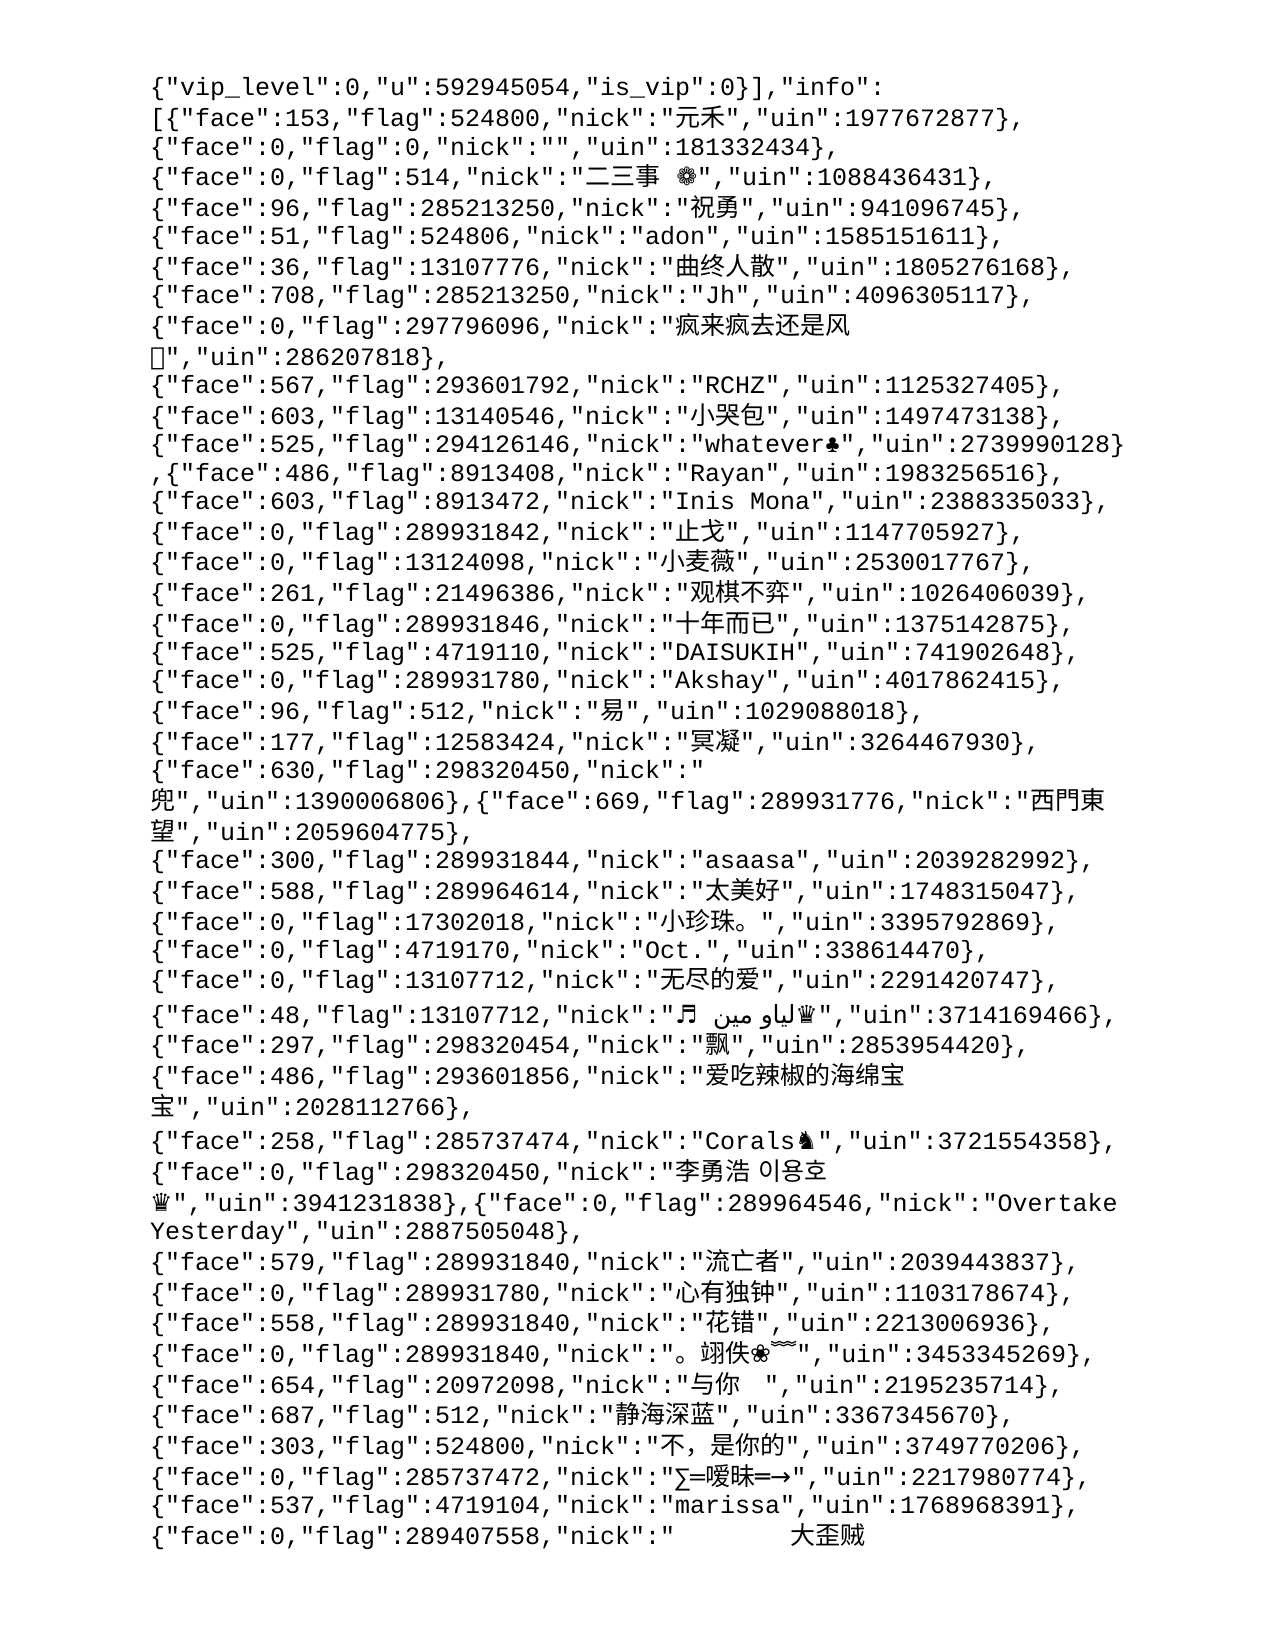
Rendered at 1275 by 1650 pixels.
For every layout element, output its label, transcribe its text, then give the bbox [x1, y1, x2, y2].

text {"retcode":0,"result":{"friends":[{"flag":32,"uin":1977672877,"categories":8},{"flag":4,"uin":181332434,"categories":1},{"flag":16,"uin":1088436431,"categories":4},{"flag":0,"uin":941096745,"categories":0},{"flag":0,"uin":1585151611,"categories":0},{"flag":32,"uin":1805276168,"categories":8},{"flag":4,"uin":4096305117,"categories":1},{"flag":56,"uin":286207818,"categories":14},{"flag":24,"uin":1125327405,"categories":6},{"flag":0,"uin":1497473138,"categories":0},{"flag":0,"uin":2739990128,"categories":0},{"flag":0,"uin":1983256516,"categories":0},{"flag":4,"uin":2388335033,"categories":1},{"flag":40,"uin":1147705927,"categories":10},{"flag":52,"uin":2530017767,"categories":13},{"flag":24,"uin":1026406039,"categories":6},{"flag":52,"uin":1375142875,"categories":13},{"flag":60,"uin":741902648,"categories":15},{"flag":0,"uin":4017862415,"categories":0},{"flag":0,"uin":1029088018,"categories":0},{"flag":0,"uin":3264467930,"categories":0},{"flag":0,"uin":1390006806,"categories":0},{"flag":0,"uin":2059604775,"categories":0},{"flag":40,"uin":2039282992,"categories":10},{"flag":0,"uin":1748315047,"categories":0},{"flag":16,"uin":3395792869,"categories":4},{"flag":52,"uin":338614470,"categories":13},{"flag":32,"uin":2291420747,"categories":8},{"flag":56,"uin":3714169466,"categories":14},{"flag":60,"uin":2853954420,"categories":15},{"flag":0,"uin":2028112766,"categories":0},{"flag":52,"uin":3721554358,"categories":13},{"flag":40,"uin":3941231838,"categories":10},{"flag":0,"uin":2887505048,"categories":0},{"flag":0,"uin":2039443837,"categories":0},{"flag":40,"uin":1103178674,"categories":10},{"flag":8,"uin":2213006936,"categories":2},{"flag":52,"uin":3453345269,"categories":13},{"flag":16,"uin":2195235714,"categories":4},{"flag":32,"uin":3367345670,"categories":8},{"flag":4,"uin":3749770206,"categories":1},{"flag":4,"uin":2217980774,"categories":1},{"flag":32,"uin":1768968391,"categories":8},{"flag":8,"uin":3068714852,"categories":2},{"flag":4,"uin":762383890,"categories":1},{"flag":28,"uin":404339376,"categories":7},{"flag":0,"uin":2804606680,"categories":0},{"flag":4,"uin":3340055802,"categories":1},{"flag":56,"uin":173571341,"categories":14},{"flag":40,"uin":3486101389,"categories":10},{"flag":0,"uin":3767128771,"categories":0},{"flag":4,"uin":557137673,"categories":1},{"flag":0,"uin":2694880204,"categories":0},{"flag":4,"uin":2496045888,"categories":1},{"flag":0,"uin":503024004,"categories":0},{"flag":8,"uin":872796548,"categories":2},{"flag":8,"uin":423615412,"categories":2},{"flag":8,"uin":3059888435,"categories":2},{"flag":16,"uin":3783015922,"categories":4},{"flag":0,"uin":4081762853,"categories":0},{"flag":56,"uin":953196783,"categories":14},{"flag":4,"uin":994577360,"categories":1},{"flag":0,"uin":1193299925,"categories":0},{"flag":16,"uin":2540143575,"categories":4},{"flag":16,"uin":3827644828,"categories":4},{"flag":16,"uin":24371531,"categories":4},{"flag":0,"uin":1838484033,"categories":0},{"flag":40,"uin":742731984,"categories":10},{"flag":4,"uin":3745815829,"categories":1},{"flag":52,"uin":2012332422,"categories":13},{"flag":4,"uin":3047749658,"categories":1},{"flag":40,"uin":3556411222,"categories":10},{"flag":4,"uin":2701913422,"categories":1},{"flag":12,"uin":846741097,"categories":3},{"flag":0,"uin":3679184373,"categories":0},{"flag":0,"uin":2201253718,"categories":0},{"flag":56,"uin":368944306,"categories":14},{"flag":0,"uin":1355657380,"categories":0},{"flag":4,"uin":2314820738,"categories":1},{"flag":4,"uin":2523780541,"categories":1},{"flag":4,"uin":1967295926,"categories":1},{"flag":60,"uin":3025752515,"categories":15},{"flag":8,"uin":2972743509,"categories":2},{"flag":0,"uin":672544641,"categories":0},{"flag":4,"uin":870121305,"categories":1},{"flag":8,"uin":103862768,"categories":2},{"flag":8,"uin":2204872800,"categories":2},{"flag":4,"uin":2664429340,"categories":1},{"flag":28,"uin":2154140065,"categories":7},{"flag":0,"uin":422325932,"categories":0},{"flag":52,"uin":3712918149,"categories":13},{"flag":60,"uin":1078311989,"categories":15},{"flag":4,"uin":3684174950,"categories":1},{"flag":0,"uin":3094356795,"categories":0},{"flag":8,"uin":1661527163,"categories":2},{"flag":180,"uin":2423761838,"categories":13},{"flag":0,"uin":454094870,"categories":0},{"flag":52,"uin":2529801540,"categories":13},{"flag":4,"uin":4141049519,"categories":1},{"flag":16,"uin":2283606403,"categories":4},{"flag":4,"uin":2065586646,"categories":1},{"flag":4,"uin":3851402153,"categories":1},{"flag":0,"uin":3277047291,"categories":0},{"flag":4,"uin":1936321019,"categories":1},{"flag":16,"uin":4235856648,"categories":4},{"flag":52,"uin":3076685576,"categories":13},{"flag":52,"uin":1316903305,"categories":13},{"flag":0,"uin":4195509427,"categories":0},{"flag":8,"uin":3044831726,"categories":2},{"flag":56,"uin":820228441,"categories":14},{"flag":4,"uin":3386157348,"categories":1},{"flag":4,"uin":531222214,"categories":1},{"flag":4,"uin":2642720843,"categories":1},{"flag":56,"uin":3659999570,"categories":14},{"flag":60,"uin":54246419,"categories":15},{"flag":24,"uin":4260761366,"categories":6},{"flag":4,"uin":3297378557,"categories":1},{"flag":0,"uin":4268887161,"categories":0},{"flag":0,"uin":1633070284,"categories":0},{"flag":0,"uin":541297462,"categories":0},{"flag":8,"uin":3866683781,"categories":2},{"flag":16,"uin":3149378299,"categories":4},{"flag":24,"uin":358662936,"categories":6},{"flag":0,"uin":473553330,"categories":0},{"flag":56,"uin":2077016718,"categories":14},{"flag":40,"uin":1738680229,"categories":10},{"flag":56,"uin":2253793653,"categories":14},{"flag":8,"uin":2037083134,"categories":2},{"flag":0,"uin":820429602,"categories":0},{"flag":0,"uin":1019040402,"categories":0},{"flag":40,"uin":2493090829,"categories":10},{"flag":8,"uin":2929705342,"categories":2},{"flag":36,"uin":460677229,"categories":9},{"flag":56,"uin":3455013325,"categories":14},{"flag":40,"uin":2850645815,"categories":10},{"flag":4,"uin":3277943363,"categories":1},{"flag":60,"uin":680821533,"categories":15},{"flag":16,"uin":2568018606,"categories":4},{"flag":8,"uin":3793664627,"categories":2},{"flag":40,"uin":1190783551,"categories":10},{"flag":0,"uin":2066798362,"categories":0},{"flag":16,"uin":91356596,"categories":4},{"flag":40,"uin":4095632478,"categories":10},{"flag":16,"uin":1733302369,"categories":4},{"flag":0,"uin":2792243439,"categories":0},{"flag":40,"uin":4005201857,"categories":10},{"flag":4,"uin":3262958785,"categories":1},{"flag":0,"uin":3654423141,"categories":0},{"flag":0,"uin":3343422046,"categories":0},{"flag":16,"uin":1577047633,"categories":4},{"flag":4,"uin":49380132,"categories":1},{"flag":24,"uin":3720171744,"categories":6},{"flag":16,"uin":3284866365,"categories":4},{"flag":56,"uin":671367841,"categories":14},{"flag":40,"uin":4246366141,"categories":10},{"flag":4,"uin":1269370612,"categories":1},{"flag":12,"uin":777581083,"categories":3},{"flag":16,"uin":1908794158,"categories":4},{"flag":28,"uin":1720972474,"categories":7},{"flag":16,"uin":3474328382,"categories":4},{"flag":52,"uin":2214464719,"categories":13},{"flag":0,"uin":1113654174,"categories":0},{"flag":0,"uin":1924991718,"categories":0},{"flag":40,"uin":1646577952,"categories":10},{"flag":0,"uin":4195594865,"categories":0},{"flag":56,"uin":1529899454,"categories":14},{"flag":16,"uin":1431876177,"categories":4},{"flag":40,"uin":2513566115,"categories":10},{"flag":12,"uin":2342688027,"categories":3},{"flag":60,"uin":4250322215,"categories":15},{"flag":56,"uin":4161153221,"categories":14},{"flag":0,"uin":1797296198,"categories":0},{"flag":56,"uin":2803488946,"categories":14},{"flag":8,"uin":202682191,"categories":2},{"flag":0,"uin":2023888221,"categories":0},{"flag":0,"uin":2965573691,"categories":0},{"flag":12,"uin":2026599701,"categories":3},{"flag":48,"uin":1199066756,"categories":12},{"flag":8,"uin":432864289,"categories":2},{"flag":0,"uin":1648979348,"categories":0},{"flag":8,"uin":2030730295,"categories":2},{"flag":36,"uin":1527649067,"categories":9},{"flag":56,"uin":3633354779,"categories":14},{"flag":16,"uin":1073838877,"categories":4},{"flag":0,"uin":3672791053,"categories":0},{"flag":0,"uin":805894474,"categories":0},{"flag":60,"uin":1785828017,"categories":15},{"flag":60,"uin":2353957540,"categories":15},{"flag":16,"uin":2801910081,"categories":4},{"flag":24,"uin":592945054,"categories":6},{"flag":0,"uin":1156411021,"categories":0},{"flag":4,"uin":1274049440,"categories":1},{"flag":16,"uin":2567874074,"categories":4},{"flag":56,"uin":2724574832,"categories":14},{"flag":40,"uin":3378219673,"categories":10},{"flag":56,"uin":3068907758,"categories":14},{"flag":16,"uin":1225739776,"categories":4},{"flag":56,"uin":1604813308,"categories":14},{"flag":0,"uin":2978030534,"categories":0},{"flag":4,"uin":3517813898,"categories":1},{"flag":16,"uin":3949277109,"categories":4},{"flag":12,"uin":890469545,"categories":3},{"flag":16,"uin":3312439941,"categories":4},{"flag":8,"uin":2769104677,"categories":2},{"flag":40,"uin":4091629637,"categories":10},{"flag":4,"uin":2494987136,"categories":1},{"flag":0,"uin":3820709586,"categories":0},{"flag":4,"uin":1223429696,"categories":1},{"flag":0,"uin":3163067334,"categories":0},{"flag":56,"uin":1440948937,"categories":14},{"flag":24,"uin":4106038376,"categories":6},{"flag":0,"uin":4213490044,"categories":0},{"flag":16,"uin":104731760,"categories":4},{"flag":4,"uin":1378558763,"categories":1},{"flag":24,"uin":1716309025,"categories":6},{"flag":24,"uin":2577553388,"categories":6},{"flag":24,"uin":2113477161,"categories":6},{"flag":40,"uin":763811300,"categories":10},{"flag":56,"uin":1277261631,"categories":14},{"flag":4,"uin":1156618760,"categories":1},{"flag":40,"uin":1538845058,"categories":10},{"flag":40,"uin":3817764977,"categories":10},{"flag":8,"uin":4095309896,"categories":2},{"flag":8,"uin":4189826169,"categories":2},{"flag":16,"uin":2210825551,"categories":4},{"flag":24,"uin":1852029622,"categories":6},{"flag":0,"uin":365713189,"categories":0},{"flag":56,"uin":3806751814,"categories":14},{"flag":0,"uin":861491298,"categories":0},{"flag":36,"uin":1097773474,"categories":9},{"flag":0,"uin":1570744274,"categories":0},{"flag":56,"uin":4256126939,"categories":14},{"flag":0,"uin":3350965508,"categories":0},{"flag":40,"uin":950237266,"categories":10},{"flag":0,"uin":151684000,"categories":0},{"flag":40,"uin":1441627253,"categories":10},{"flag":56,"uin":687799544,"categories":14},{"flag":56,"uin":1772588817,"categories":14},{"flag":8,"uin":27297742,"categories":2},{"flag":16,"uin":1928697133,"categories":4},{"flag":8,"uin":308911789,"categories":2},{"flag":0,"uin":1561562393,"categories":0},{"flag":56,"uin":274465593,"categories":14},{"flag":56,"uin":214623348,"categories":14},{"flag":24,"uin":3371971021,"categories":6},{"flag":24,"uin":2718128011,"categories":6},{"flag":40,"uin":785644274,"categories":10},{"flag":56,"uin":3877792724,"categories":14},{"flag":24,"uin":1645723024,"categories":6},{"flag":40,"uin":1695307879,"categories":10},{"flag":40,"uin":793715980,"categories":10},{"flag":0,"uin":686188473,"categories":0},{"flag":40,"uin":4106253649,"categories":10},{"flag":24,"uin":2899526214,"categories":6},{"flag":8,"uin":1110137406,"categories":2},{"flag":8,"uin":2580704359,"categories":2},{"flag":8,"uin":2050968098,"categories":2},{"flag":8,"uin":627799510,"categories":2},{"flag":0,"uin":799614558,"categories":0},{"flag":60,"uin":1133013151,"categories":15},{"flag":40,"uin":1934469538,"categories":10},{"flag":28,"uin":2806771956,"categories":7},{"flag":4,"uin":4051144137,"categories":1},{"flag":4,"uin":1758883317,"categories":1},{"flag":0,"uin":1966274612,"categories":0},{"flag":40,"uin":2112703993,"categories":10},{"flag":36,"uin":602181312,"categories":9},{"flag":16,"uin":2512670497,"categories":4},{"flag":24,"uin":1917702288,"categories":6},{"flag":16,"uin":3708862873,"categories":4},{"flag":40,"uin":249442008,"categories":10},{"flag":60,"uin":1833509900,"categories":15},{"flag":0,"uin":887594263,"categories":0},{"flag":32,"uin":766497619,"categories":8},{"flag":24,"uin":2638781884,"categories":6},{"flag":0,"uin":3085155043,"categories":0},{"flag":24,"uin":3758830631,"categories":6},{"flag":0,"uin":1323525072,"categories":0},{"flag":56,"uin":4176151438,"categories":14},{"flag":56,"uin":3510012239,"categories":14},{"flag":24,"uin":4193103269,"categories":6},{"flag":40,"uin":4239830383,"categories":10},{"flag":56,"uin":2377771958,"categories":14},{"flag":0,"uin":1726221749,"categories":0},{"flag":12,"uin":2861633915,"categories":3},{"flag":56,"uin":3004507308,"categories":14},{"flag":12,"uin":1824214288,"categories":3},{"flag":24,"uin":320664662,"categories":6},{"flag":52,"uin":3762129043,"categories":13},{"flag":0,"uin":2417659070,"categories":0},{"flag":8,"uin":1630280990,"categories":2},{"flag":40,"uin":3053634866,"categories":10},{"flag":0,"uin":1383364091,"categories":0},{"flag":24,"uin":948901744,"categories":6},{"flag":24,"uin":452606520,"categories":6},{"flag":0,"uin":1430148815,"categories":0},{"flag":56,"uin":2361233545,"categories":14},{"flag":4,"uin":2607342395,"categories":1},{"flag":60,"uin":2514390106,"categories":15},{"flag":0,"uin":3212298566,"categories":0},{"flag":0,"uin":1180436080,"categories":0},{"flag":8,"uin":620934961,"categories":2},{"flag":0,"uin":1453307694,"categories":0},{"flag":28,"uin":4186464775,"categories":7},{"flag":0,"uin":1742243536,"categories":0},{"flag":0,"uin":1023362171,"categories":0}],"marknames":[{"uin":1977672877,"markname":"麦水科","type":0},{"uin":1088436431,"markname":"钟玲","type":0},{"uin":1585151611,"markname":"崔","type":0},{"uin":1805276168,"markname":"徐庆钟","type":0},{"uin":4096305117,"markname":"林佳豪","type":0},{"uin":286207818,"markname":"郭芳","type":0},{"uin":1125327405,"markname":"任传佳","type":0},{"uin":1497473138,"markname":"武汉地区负责人","type":0},{"uin":2739990128,"markname":"二中","type":0},{"uin":1983256516,"markname":"宋红莹教官","type":0},{"uin":2388335033,"markname":"张家豪","type":0},{"uin":1147705927,"markname":"虞达靖(十二届)","type":0},{"uin":2530017767,"markname":"麦薇","type":0},{"uin":1026406039,"markname":"卢涵","type":0},{"uin":1375142875,"markname":"欧琳","type":0},{"uin":741902648,"markname":"何桦","type":0},{"uin":4017862415,"markname":"刘洋","type":0},{"uin":1029088018,"markname":"。。。。。","type":0},{"uin":1390006806,"markname":"qq音速家族","type":0},{"uin":2059604775,"markname":"张晟凯自强","type":0},{"uin":2039282992,"markname":"鄂永芳","type":0},{"uin":1748315047,"markname":"小哄~(^V^)","type":0},{"uin":3395792869,"markname":"鸭子","type":0},{"uin":338614470,"markname":"杨泽敏","type":0},{"uin":3714169466,"markname":"廖敏","type":0},{"uin":2853954420,"markname":"罗家霖","type":0},{"uin":2028112766,"markname":"周雨梅","type":0},{"uin":3721554358,"markname":"赵珊莹","type":0},{"uin":3941231838,"markname":"十三届：李勇浩","type":0},{"uin":2887505048,"markname":"柳高地信学妹","type":0},{"uin":2039443837,"markname":"李万哲","type":0},{"uin":1103178674,"markname":"写作部：曾建姣","type":0},{"uin":2213006936,"markname":"陆秋丹","type":0},{"uin":3453345269,"markname":"张人干","type":0},{"uin":2195235714,"markname":"莫惠琴","type":0},{"uin":3367345670,"markname":"龙旭达","type":0},{"uin":3749770206,"markname":"黄维正","type":0},{"uin":2217980774,"markname":"大头","type":0},{"uin":3068714852,"markname":"赖系","type":0},{"uin":762383890,"markname":"大头","type":0},{"uin":2804606680,"markname":"吴锦波","type":0},{"uin":3340055802,"markname":"董斯斯","type":0},{"uin":173571341,"markname":"潘晓芸","type":0},{"uin":3486101389,"markname":"董婷婷","type":0},{"uin":3767128771,"markname":"15-资环-杨航025-116","type":0},{"uin":557137673,"markname":"虞思皓","type":0},{"uin":2694880204,"markname":"地信制图江燕桦","type":0},{"uin":2496045888,"markname":"啊蒋","type":0},{"uin":503024004,"markname":"王玥瑶","type":0},{"uin":872796548,"markname":" 冼蕾","type":0},{"uin":423615412,"markname":"潘泓江","type":0},{"uin":3059888435,"markname":"董霖明","type":0},{"uin":3783015922,"markname":"董富瑞","type":0},{"uin":4081762853,"markname":"15-地信-武景岳","type":0},{"uin":953196783,"markname":"邱闲","type":0},{"uin":994577360,"markname":"陈刘云","type":0},{"uin":1193299925,"markname":"略懂-康雨豪","type":0},{"uin":2540143575,"markname":"董鑫明","type":0},{"uin":3827644828,"markname":"N≡N","type":0},{"uin":24371531,"markname":"廖频","type":0},{"uin":1838484033,"markname":"15-地信-张慧","type":0},{"uin":742731984,"markname":"副社长李青云","type":0},{"uin":3745815829,"markname":"黎明兵","type":0},{"uin":2012332422,"markname":"潘俊霖","type":0},{"uin":3047749658,"markname":"董刚玉","type":0},{"uin":3556411222,"markname":"岑祚保","type":0},{"uin":2701913422,"markname":"冯月的mam","type":0},{"uin":846741097,"markname":"大姑姑","type":0},{"uin":3679184373,"markname":"冯玉乾","type":0},{"uin":2201253718,"markname":"14柳高徐汐","type":0},{"uin":368944306,"markname":"蒋跃兰","type":0},{"uin":1355657380,"markname":"学姐14号兰志娴","type":0},{"uin":2314820738,"markname":"李希靖","type":0},{"uin":2523780541,"markname":"李慧雯","type":0},{"uin":1967295926,"markname":"韦静茜","type":0},{"uin":3025752515,"markname":"谭济莎","type":0},{"uin":2972743509,"markname":"张强","type":0},{"uin":672544641,"markname":"14-地信-李郑宇","type":0},{"uin":870121305,"markname":"黎俊麟","type":0},{"uin":103862768,"markname":"邱俊源","type":0},{"uin":2204872800,"markname":"邓荻琛","type":0},{"uin":2664429340,"markname":"林楚莹","type":0},{"uin":422325932,"markname":"惠紫卿","type":0},{"uin":3712918149,"markname":"梁翀","type":0},{"uin":1078311989,"markname":"黄柳君","type":0},{"uin":3684174950,"markname":" 朱思娜","type":0},{"uin":3094356795,"markname":"谢煜晨","type":0},{"uin":1661527163,"markname":"豪弟","type":0},{"uin":2423761838,"markname":"黄振旸","type":0},{"uin":454094870,"markname":"何晓辉","type":0},{"uin":2529801540,"markname":"黄晨","type":0},{"uin":4141049519,"markname":"张灵玉","type":0},{"uin":2283606403,"markname":"妹","type":0},{"uin":2065586646,"markname":"陈俪萱","type":0},{"uin":3851402153,"markname":"于春堃","type":0},{"uin":3277047291,"markname":" 地信3班 朱正","type":0},{"uin":1936321019,"markname":"吴凌","type":0},{"uin":4235856648,"markname":"许艺龄","type":0},{"uin":3076685576,"markname":"邱昱","type":0},{"uin":1316903305,"markname":"严焱","type":0},{"uin":4195509427,"markname":"遥感陈江媛","type":0},{"uin":3044831726,"markname":"邓沂昕","type":0},{"uin":820228441,"markname":"李浩玮","type":0},{"uin":3386157348,"markname":"蒋晓君","type":0},{"uin":531222214,"markname":"韦德力","type":0},{"uin":2642720843,"markname":"覃思琦","type":0},{"uin":3659999570,"markname":"卢芳安","type":0},{"uin":54246419,"markname":"覃丽冰","type":0},{"uin":4260761366,"markname":"罗静","type":0},{"uin":3297378557,"markname":"周鹏祥","type":0},{"uin":4268887161,"markname":"15-资环-慕航116","type":0},{"uin":1633070284,"markname":"社会学 叶佳韵","type":0},{"uin":541297462,"markname":"刘宇森","type":0},{"uin":3866683781,"markname":"莫丹琳","type":0},{"uin":3149378299,"markname":"林瑶","type":0},{"uin":358662936,"markname":"梁国芳","type":0},{"uin":473553330,"markname":"胡琦","type":0},{"uin":2077016718,"markname":"刘科龙","type":0},{"uin":1738680229,"markname":"写作部：张慧敏","type":0},{"uin":2253793653,"markname":"李梦洁","type":0},{"uin":2037083134,"markname":"梁舒","type":0},{"uin":820429602,"markname":"金逸陶","type":0},{"uin":1019040402,"markname":"产品组 李耳冉","type":0},{"uin":2493090829,"markname":"董秀珍","type":0},{"uin":2929705342,"markname":"恒星","type":0},{"uin":460677229,"markname":"陶建宁","type":0},{"uin":3455013325,"markname":"钟瑞彬","type":0},{"uin":2850645815,"markname":"钟奋忠","type":0},{"uin":3277943363,"markname":"钟杭利","type":0},{"uin":680821533,"markname":"欧婷","type":0},{"uin":2568018606,"markname":"陈日红","type":0},{"uin":3793664627,"markname":"陶玉华","type":0},{"uin":1190783551,"markname":"钟奋忠","type":0},{"uin":2066798362,"markname":"程家伟","type":0},{"uin":91356596,"markname":" 覃邡蘇","type":0},{"uin":4095632478,"markname":"宣传部：卿宁","type":0},{"uin":1733302369,"markname":"程榜昇","type":0},{"uin":2792243439,"markname":"中文-李雯","type":0},{"uin":4005201857,"markname":"人事部；植成园","type":0},{"uin":3262958785,"markname":"何清","type":0},{"uin":3654423141,"markname":"雷超然","type":0},{"uin":3343422046,"markname":"吕剑伦","type":0},{"uin":1577047633,"markname":"李阳","type":0},{"uin":49380132,"markname":"容叶枫","type":0},{"uin":3720171744,"markname":"黄怡","type":0},{"uin":3284866365,"markname":"谢佳秀","type":0},{"uin":671367841,"markname":"贾哲铖","type":0},{"uin":4246366141,"markname":"编辑部:麦素娇","type":0},{"uin":1269370612,"markname":"杨懿","type":0},{"uin":777581083,"markname":"小姑姑","type":0},{"uin":3474328382,"markname":"黄芃曦","type":0},{"uin":2214464719,"markname":"何梓妍","type":0},{"uin":1113654174,"markname":"金星","type":0},{"uin":1924991718,"markname":"杨钦","type":0},{"uin":1646577952,"markname":"美编部：郑世龙","type":0},{"uin":4195594865,"markname":"陈施旅","type":0},{"uin":1529899454,"markname":"潘秋连","type":0},{"uin":1431876177,"markname":"钟云萍","type":0},{"uin":2513566115,"markname":"苏群超","type":0},{"uin":4250322215,"markname":"梁帆","type":0},{"uin":4161153221,"markname":"董耕","type":0},{"uin":1797296198,"markname":"柳高唐小宇","type":0},{"uin":2803488946,"markname":"冼雪连","type":0},{"uin":202682191,"markname":"李红","type":0},{"uin":2023888221,"markname":"霍坤","type":0},{"uin":2965573691,"markname":"15 地信 葛晖","type":0},{"uin":2026599701,"markname":"舅娘","type":0},{"uin":432864289,"markname":"庄舒麟","type":0},{"uin":1648979348,"markname":"16-河南-赵紫远","type":0},{"uin":2030730295,"markname":"二龙","type":0},{"uin":1527649067,"markname":"梁大润","type":0},{"uin":1073838877,"markname":"黄思宁","type":0},{"uin":3672791053,"markname":"体育部陈芳奇","type":0},{"uin":805894474,"markname":"王廷宇720","type":0},{"uin":1785828017,"markname":"潘科宇","type":0},{"uin":2353957540,"markname":"王燕","type":0},{"uin":2801910081,"markname":"钟昕","type":0},{"uin":592945054,"markname":"杨瑞强(十六届)","type":0},{"uin":1156411021,"markname":"地信4班 王梦雪","type":0},{"uin":1274049440,"markname":"谢孟宁","type":0},{"uin":2567874074,"markname":"黎丽莉","type":0},{"uin":2724574832,"markname":"邱靖茜","type":0},{"uin":3378219673,"markname":"廖恢鹏","type":0},{"uin":3068907758,"markname":"钟秀兰","type":0},{"uin":1225739776,"markname":"邹雅静","type":0},{"uin":1604813308,"markname":"罗新芸","type":0},{"uin":2978030534,"markname":"学委","type":0},{"uin":3517813898,"markname":"陈卓婷","type":0},{"uin":3949277109,"markname":"卢阳","type":0},{"uin":3312439941,"markname":"周福强","type":0},{"uin":2769104677,"markname":"潘鸿","type":0},{"uin":4091629637,"markname":"记者部：吴霞","type":0},{"uin":2494987136,"markname":"董荷晨","type":0},{"uin":3820709586,"markname":"15-资环-何义国","type":0},{"uin":1223429696,"markname":"覃思琦","type":0},{"uin":3163067334,"markname":"15—资环—冷晔衡0","type":0},{"uin":1440948937,"markname":"卢梁","type":0},{"uin":4106038376,"markname":"记者部：杨春玉","type":0},{"uin":4213490044,"markname":"16广西石珊珊","type":0},{"uin":104731760,"markname":"钟玲","type":0},{"uin":1378558763,"markname":"王毓江","type":0},{"uin":1716309025,"markname":"编辑部钟薇","type":0},{"uin":2577553388,"markname":"岑静萍","type":0},{"uin":2113477161,"markname":"陈...","type":0},{"uin":763811300,"markname":"董小琴","type":0},{"uin":1277261631,"markname":"钟晓虹","type":0},{"uin":1156618760,"markname":"程鹏","type":0},{"uin":1538845058,"markname":" 黄蔼蓉","type":0},{"uin":3817764977,"markname":"陶啊莲","type":0},{"uin":4095309896,"markname":"钟京怡","type":0},{"uin":4189826169,"markname":"廖绪彬","type":0},{"uin":2210825551,"markname":"董翠莲","type":0},{"uin":1852029622,"markname":"陶善豪","type":0},{"uin":365713189,"markname":"15-地信-吴林颖-126-","type":0},{"uin":3806751814,"markname":"潘新会","type":0},{"uin":861491298,"markname":"赵妈","type":0},{"uin":1097773474,"markname":"潘任安","type":0},{"uin":1570744274,"markname":"15-地信-段雨希-130-","type":0},{"uin":4256126939,"markname":"陶兴花","type":0},{"uin":3350965508,"markname":"刘佳佳","type":0},{"uin":950237266,"markname":"人事部：杨华华","type":0},{"uin":1441627253,"markname":"编辑部：李浩","type":0},{"uin":687799544,"markname":"潘绍玉","type":0},{"uin":27297742,"markname":"一中吧那个理科渣","type":0},{"uin":1928697133,"markname":"钟明峰","type":0},{"uin":308911789,"markname":"廖倍仪","type":0},{"uin":1561562393,"markname":"陆裕富","type":0},{"uin":274465593,"markname":"徐小妹","type":0},{"uin":214623348,"markname":"廖春","type":0},{"uin":3371971021,"markname":"董榕叶","type":0},{"uin":2718128011,"markname":"周明裕","type":0},{"uin":785644274,"markname":"毛辉","type":0},{"uin":3877792724,"markname":"董连娇","type":0},{"uin":1645723024,"markname":"刘钰杰","type":0},{"uin":1695307879,"markname":"杨扬","type":0},{"uin":793715980,"markname":"钟婷茹","type":0},{"uin":686188473,"markname":"简文韵","type":0},{"uin":4106253649,"markname":"陈杏芳","type":0},{"uin":2899526214,"markname":"潘丽丽","type":0},{"uin":1110137406,"markname":"董子健","type":0},{"uin":2580704359,"markname":"谢丽轩","type":0},{"uin":2050968098,"markname":"刘懿","type":0},{"uin":627799510,"markname":"朱茵","type":0},{"uin":799614558,"markname":"汪","type":0},{"uin":1133013151,"markname":"温晴","type":0},{"uin":1934469538,"markname":"何家慧","type":0},{"uin":2806771956,"markname":"李华","type":0},{"uin":4051144137,"markname":"骆俊地","type":0},{"uin":1758883317,"markname":"李逢欲","type":0},{"uin":1966274612,"markname":"纪煜杰","type":0},{"uin":2112703993,"markname":"陈玲","type":0},{"uin":602181312,"markname":"谢易秀","type":0},{"uin":2512670497,"markname":"覃芳秀","type":0},{"uin":1917702288,"markname":"钟易均","type":0},{"uin":3708862873,"markname":"QQ","type":0},{"uin":249442008,"markname":"植呈园","type":0},{"uin":1833509900,"markname":"刘凯妮","type":0},{"uin":887594263,"markname":"张佳楠-地四","type":0},{"uin":766497619,"markname":"唐绪富","type":0},{"uin":2638781884,"markname":"邓贤平","type":0},{"uin":3085155043,"markname":"马思","type":0},{"uin":3758830631,"markname":"陈雪","type":0},{"uin":4176151438,"markname":"刘燕","type":0},{"uin":3510012239,"markname":"莫求莲","type":0},{"uin":4193103269,"markname":"赵海莲","type":0},{"uin":2377771958,"markname":"罗丽珍","type":0},{"uin":1726221749,"markname":"13贺州张义立","type":0},{"uin":3004507308,"markname":"钟小英","type":0},{"uin":1824214288,"markname":"欧艳英","type":0},{"uin":320664662,"markname":"李玉娟","type":0},{"uin":3762129043,"markname":"肥兆","type":0},{"uin":2417659070,"markname":"柳高覃超","type":0},{"uin":1630280990,"markname":"陆鑫","type":0},{"uin":3053634866,"markname":"莫艳","type":0},{"uin":1383364091,"markname":"张曼丽","type":0},{"uin":948901744,"markname":"陶善豪","type":0},{"uin":452606520,"markname":"刘思萍","type":0},{"uin":1430148815,"markname":"地信3班 刘晓奎","type":0},{"uin":2361233545,"markname":"廖心华","type":0},{"uin":2514390106,"markname":"莫传键","type":0},{"uin":3212298566,"markname":"14-地信-郁婷婷","type":0},{"uin":1180436080,"markname":"物院微电刘森","type":0},{"uin":620934961,"markname":"一中那个理科","type":0},{"uin":1453307694,"markname":"16 经管 章千","type":0},{"uin":4186464775,"markname":"元旦同学","type":0},{"uin":1742243536,"markname":"焦明捷","type":0}],"categories":[{"index":0,"sort":2,"name":"none"},{"index":1,"sort":4,"name":"primary"},{"index":2,"sort":10,"name":"friend"},{"index":3,"sort":13,"name":"Relationship"},{"index":4,"sort":6,"name":"Middle"},{"index":5,"sort":19,"name":"another"},{"index":6,"sort":12,"name":"literature 2"},{"index":7,"sort":1,"name":""},{"index":8,"sort":9,"name":"master"},{"index":9,"sort":5,"name":" senior 1"},{"index":10,"sort":11,"name":"literature 1"},{"index":11,"sort":20,"name":"封权限"},{"index":12,"sort":3,"name":"。"},{"index":13,"sort":8,"name":"small"},{"index":14,"sort":7,"name":"senior 2"},{"index":15,"sort":14,"name":"again"}],"vipinfo":[{"vip_level":0,"u":2065586646,"is_vip":0},{"vip_level":0,"u":3851402153,"is_vip":0},{"vip_level":0,"u":3277047291,"is_vip":0},{"vip_level":0,"u":1936321019,"is_vip":0},{"vip_level":0,"u":4235856648,"is_vip":0},{"vip_level":0,"u":3076685576,"is_vip":0},{"vip_level":0,"u":1316903305,"is_vip":0},{"vip_level":0,"u":4195509427,"is_vip":0},{"vip_level":0,"u":3044831726,"is_vip":0},{"vip_level":0,"u":820228441,"is_vip":0},{"vip_level":0,"u":3386157348,"is_vip":0},{"vip_level":6,"u":531222214,"is_vip":1},{"vip_level":0,"u":2642720843,"is_vip":0},{"vip_level":0,"u":3659999570,"is_vip":0},{"vip_level":0,"u":54246419,"is_vip":0},{"vip_level":3,"u":4260761366,"is_vip":1},{"vip_level":0,"u":3297378557,"is_vip":0},{"vip_level":1,"u":4268887161,"is_vip":1},{"vip_level":0,"u":1633070284,"is_vip":0},{"vip_level":0,"u":541297462,"is_vip":0},{"vip_level":0,"u":3866683781,"is_vip":0},{"vip_level":5,"u":3149378299,"is_vip":1},{"vip_level":6,"u":358662936,"is_vip":1},{"vip_level":4,"u":473553330,"is_vip":1},{"vip_level":0,"u":2077016718,"is_vip":0},{"vip_level":7,"u":1738680229,"is_vip":1},{"vip_level":0,"u":2253793653,"is_vip":0},{"vip_level":0,"u":2037083134,"is_vip":0},{"vip_level":5,"u":820429602,"is_vip":1},{"vip_level":4,"u":1019040402,"is_vip":1},{"vip_level":0,"u":2493090829,"is_vip":0},{"vip_level":0,"u":2929705342,"is_vip":0},{"vip_level":0,"u":460677229,"is_vip":0},{"vip_level":0,"u":3455013325,"is_vip":0},{"vip_level":0,"u":2850645815,"is_vip":0},{"vip_level":0,"u":3277943363,"is_vip":0},{"vip_level":3,"u":680821533,"is_vip":1},{"vip_level":0,"u":2568018606,"is_vip":0},{"vip_level":0,"u":3793664627,"is_vip":0},{"vip_level":0,"u":1190783551,"is_vip":0},{"vip_level":0,"u":2066798362,"is_vip":0},{"vip_level":0,"u":91356596,"is_vip":0},{"vip_level":1,"u":4095632478,"is_vip":1},{"vip_level":0,"u":1733302369,"is_vip":0},{"vip_level":3,"u":2792243439,"is_vip":1},{"vip_level":0,"u":4005201857,"is_vip":0},{"vip_level":0,"u":3262958785,"is_vip":0},{"vip_level":4,"u":3654423141,"is_vip":1},{"vip_level":0,"u":3343422046,"is_vip":0},{"vip_level":0,"u":1577047633,"is_vip":0},{"vip_level":0,"u":793715980,"is_vip":0},{"vip_level":0,"u":686188473,"is_vip":0},{"vip_level":0,"u":4106253649,"is_vip":0},{"vip_level":0,"u":2899526214,"is_vip":0},{"vip_level":0,"u":1110137406,"is_vip":0},{"vip_level":0,"u":2580704359,"is_vip":0},{"vip_level":0,"u":2050968098,"is_vip":0},{"vip_level":0,"u":627799510,"is_vip":0},{"vip_level":0,"u":799614558,"is_vip":0},{"vip_level":0,"u":1133013151,"is_vip":0},{"vip_level":0,"u":1934469538,"is_vip":0},{"vip_level":0,"u":2806771956,"is_vip":0},{"vip_level":0,"u":4051144137,"is_vip":0},{"vip_level":0,"u":1758883317,"is_vip":0},{"vip_level":0,"u":1966274612,"is_vip":0},{"vip_level":0,"u":2112703993,"is_vip":0},{"vip_level":0,"u":602181312,"is_vip":0},{"vip_level":0,"u":2512670497,"is_vip":0},{"vip_level":0,"u":1917702288,"is_vip":0},{"vip_level":0,"u":3708862873,"is_vip":0},{"vip_level":0,"u":249442008,"is_vip":0},{"vip_level":4,"u":1833509900,"is_vip":1},{"vip_level":0,"u":887594263,"is_vip":0},{"vip_level":0,"u":766497619,"is_vip":0},{"vip_level":0,"u":2638781884,"is_vip":0},{"vip_level":0,"u":3085155043,"is_vip":0},{"vip_level":0,"u":3758830631,"is_vip":0},{"vip_level":0,"u":1323525072,"is_vip":0},{"vip_level":0,"u":4176151438,"is_vip":0},{"vip_level":0,"u":3510012239,"is_vip":0},{"vip_level":0,"u":4193103269,"is_vip":0},{"vip_level":0,"u":4239830383,"is_vip":0},{"vip_level":0,"u":2377771958,"is_vip":0},{"vip_level":3,"u":1726221749,"is_vip":1},{"vip_level":0,"u":2861633915,"is_vip":0},{"vip_level":0,"u":3004507308,"is_vip":0},{"vip_level":0,"u":1824214288,"is_vip":0},{"vip_level":0,"u":320664662,"is_vip":0},{"vip_level":0,"u":3762129043,"is_vip":0},{"vip_level":0,"u":2417659070,"is_vip":0},{"vip_level":0,"u":1630280990,"is_vip":0},{"vip_level":0,"u":3053634866,"is_vip":0},{"vip_level":0,"u":1383364091,"is_vip":0},{"vip_level":0,"u":948901744,"is_vip":0},{"vip_level":0,"u":452606520,"is_vip":0},{"vip_level":0,"u":1430148815,"is_vip":0},{"vip_level":0,"u":2361233545,"is_vip":0},{"vip_level":0,"u":2607342395,"is_vip":0},{"vip_level":0,"u":2514390106,"is_vip":0},{"vip_level":0,"u":3212298566,"is_vip":0},{"vip_level":0,"u":1977672877,"is_vip":0},{"vip_level":0,"u":181332434,"is_vip":0},{"vip_level":0,"u":1088436431,"is_vip":0},{"vip_level":0,"u":941096745,"is_vip":0},{"vip_level":6,"u":1585151611,"is_vip":1},{"vip_level":0,"u":1805276168,"is_vip":0},{"vip_level":0,"u":4096305117,"is_vip":0},{"vip_level":0,"u":286207818,"is_vip":0},{"vip_level":0,"u":1125327405,"is_vip":0},{"vip_level":0,"u":1497473138,"is_vip":0},{"vip_level":0,"u":2739990128,"is_vip":0},{"vip_level":0,"u":1983256516,"is_vip":0},{"vip_level":0,"u":2388335033,"is_vip":0},{"vip_level":0,"u":1147705927,"is_vip":0},{"vip_level":0,"u":2530017767,"is_vip":0},{"vip_level":0,"u":1026406039,"is_vip":0},{"vip_level":3,"u":1375142875,"is_vip":1},{"vip_level":2,"u":741902648,"is_vip":1},{"vip_level":1,"u":4017862415,"is_vip":1},{"vip_level":0,"u":1029088018,"is_vip":0},{"vip_level":0,"u":3264467930,"is_vip":0},{"vip_level":0,"u":1390006806,"is_vip":0},{"vip_level":0,"u":2059604775,"is_vip":0},{"vip_level":5,"u":2039282992,"is_vip":1},{"vip_level":2,"u":1748315047,"is_vip":1},{"vip_level":0,"u":3395792869,"is_vip":0},{"vip_level":0,"u":338614470,"is_vip":0},{"vip_level":0,"u":2291420747,"is_vip":0},{"vip_level":0,"u":3714169466,"is_vip":0},{"vip_level":6,"u":2853954420,"is_vip":1},{"vip_level":0,"u":2028112766,"is_vip":0},{"vip_level":0,"u":3721554358,"is_vip":0},{"vip_level":0,"u":3941231838,"is_vip":0},{"vip_level":0,"u":2887505048,"is_vip":0},{"vip_level":0,"u":2039443837,"is_vip":0},{"vip_level":6,"u":1103178674,"is_vip":1},{"vip_level":0,"u":2213006936,"is_vip":0},{"vip_level":0,"u":3453345269,"is_vip":0},{"vip_level":0,"u":2195235714,"is_vip":0},{"vip_level":0,"u":3367345670,"is_vip":0},{"vip_level":0,"u":3749770206,"is_vip":0},{"vip_level":0,"u":2217980774,"is_vip":0},{"vip_level":0,"u":1768968391,"is_vip":0},{"vip_level":7,"u":3068714852,"is_vip":1},{"vip_level":0,"u":762383890,"is_vip":0},{"vip_level":4,"u":404339376,"is_vip":1},{"vip_level":0,"u":2804606680,"is_vip":0},{"vip_level":0,"u":3340055802,"is_vip":0},{"vip_level":0,"u":173571341,"is_vip":0},{"vip_level":0,"u":3486101389,"is_vip":0},{"vip_level":0,"u":1180436080,"is_vip":0},{"vip_level":0,"u":1453307694,"is_vip":0},{"vip_level":0,"u":1023362171,"is_vip":0},{"vip_level":0,"u":620934961,"is_vip":0},{"vip_level":0,"u":4186464775,"is_vip":0},{"vip_level":0,"u":1742243536,"is_vip":0},{"vip_level":0,"u":3949277109,"is_vip":0},{"vip_level":0,"u":890469545,"is_vip":0},{"vip_level":0,"u":3312439941,"is_vip":0},{"vip_level":0,"u":2769104677,"is_vip":0},{"vip_level":0,"u":4091629637,"is_vip":0},{"vip_level":0,"u":2494987136,"is_vip":0},{"vip_level":0,"u":3820709586,"is_vip":0},{"vip_level":0,"u":1223429696,"is_vip":0},{"vip_level":0,"u":3163067334,"is_vip":0},{"vip_level":5,"u":1440948937,"is_vip":1},{"vip_level":0,"u":4106038376,"is_vip":0},{"vip_level":0,"u":4213490044,"is_vip":0},{"vip_level":0,"u":104731760,"is_vip":0},{"vip_level":0,"u":1378558763,"is_vip":0},{"vip_level":0,"u":1716309025,"is_vip":0},{"vip_level":0,"u":2577553388,"is_vip":0},{"vip_level":0,"u":2113477161,"is_vip":0},{"vip_level":0,"u":763811300,"is_vip":0},{"vip_level":0,"u":1277261631,"is_vip":0},{"vip_level":4,"u":1156618760,"is_vip":1},{"vip_level":0,"u":1538845058,"is_vip":0},{"vip_level":0,"u":3817764977,"is_vip":0},{"vip_level":0,"u":4095309896,"is_vip":0},{"vip_level":0,"u":4189826169,"is_vip":0},{"vip_level":0,"u":2210825551,"is_vip":0},{"vip_level":0,"u":1852029622,"is_vip":0},{"vip_level":0,"u":365713189,"is_vip":0},{"vip_level":0,"u":3806751814,"is_vip":0},{"vip_level":0,"u":861491298,"is_vip":0},{"vip_level":0,"u":1097773474,"is_vip":0},{"vip_level":0,"u":1570744274,"is_vip":0},{"vip_level":0,"u":4256126939,"is_vip":0},{"vip_level":0,"u":3350965508,"is_vip":0},{"vip_level":0,"u":950237266,"is_vip":0},{"vip_level":0,"u":151684000,"is_vip":0},{"vip_level":0,"u":1441627253,"is_vip":0},{"vip_level":0,"u":687799544,"is_vip":0},{"vip_level":0,"u":1772588817,"is_vip":0},{"vip_level":0,"u":27297742,"is_vip":0},{"vip_level":5,"u":1928697133,"is_vip":1},{"vip_level":0,"u":308911789,"is_vip":0},{"vip_level":3,"u":1561562393,"is_vip":1},{"vip_level":0,"u":274465593,"is_vip":0},{"vip_level":0,"u":214623348,"is_vip":0},{"vip_level":3,"u":3371971021,"is_vip":1},{"vip_level":0,"u":2718128011,"is_vip":0},{"vip_level":0,"u":785644274,"is_vip":0},{"vip_level":3,"u":3877792724,"is_vip":1},{"vip_level":0,"u":1645723024,"is_vip":0},{"vip_level":0,"u":1695307879,"is_vip":0},{"vip_level":0,"u":3767128771,"is_vip":0},{"vip_level":0,"u":3684174950,"is_vip":0},{"vip_level":0,"u":3094356795,"is_vip":0},{"vip_level":0,"u":557137673,"is_vip":0},{"vip_level":0,"u":953196783,"is_vip":0},{"vip_level":0,"u":103862768,"is_vip":0},{"vip_level":0,"u":2694880204,"is_vip":0},{"vip_level":0,"u":3679184373,"is_vip":0},{"vip_level":0,"u":368944306,"is_vip":0},{"vip_level":6,"u":1078311989,"is_vip":1},{"vip_level":0,"u":2423761838,"is_vip":0},{"vip_level":0,"u":2496045888,"is_vip":0},{"vip_level":0,"u":503024004,"is_vip":0},{"vip_level":0,"u":2540143575,"is_vip":0},{"vip_level":6,"u":1967295926,"is_vip":1},{"vip_level":0,"u":872796548,"is_vip":0},{"vip_level":0,"u":4081762853,"is_vip":0},{"vip_level":4,"u":3745815829,"is_vip":1},{"vip_level":0,"u":2972743509,"is_vip":0},{"vip_level":0,"u":2204872800,"is_vip":0},{"vip_level":0,"u":423615412,"is_vip":0},{"vip_level":0,"u":870121305,"is_vip":0},{"vip_level":0,"u":2283606403,"is_vip":0},{"vip_level":7,"u":3059888435,"is_vip":1},{"vip_level":0,"u":3827644828,"is_vip":0},{"vip_level":0,"u":2201253718,"is_vip":0},{"vip_level":0,"u":422325932,"is_vip":0},{"vip_level":1,"u":3783015922,"is_vip":1},{"vip_level":0,"u":3556411222,"is_vip":0},{"vip_level":0,"u":3025752515,"is_vip":0},{"vip_level":5,"u":994577360,"is_vip":1},{"vip_level":7,"u":3047749658,"is_vip":1},{"vip_level":0,"u":2154140065,"is_vip":0},{"vip_level":0,"u":1193299925,"is_vip":0},{"vip_level":0,"u":4141049519,"is_vip":0},{"vip_level":0,"u":24371531,"is_vip":0},{"vip_level":0,"u":1838484033,"is_vip":0},{"vip_level":4,"u":2012332422,"is_vip":1},{"vip_level":3,"u":2529801540,"is_vip":1},{"vip_level":2,"u":742731984,"is_vip":1},{"vip_level":0,"u":2701913422,"is_vip":0},{"vip_level":0,"u":1355657380,"is_vip":0},{"vip_level":0,"u":3712918149,"is_vip":0},{"vip_level":7,"u":454094870,"is_vip":1},{"vip_level":0,"u":846741097,"is_vip":0},{"vip_level":0,"u":2314820738,"is_vip":0},{"vip_level":5,"u":672544641,"is_vip":1},{"vip_level":0,"u":2523780541,"is_vip":0},{"vip_level":5,"u":2664429340,"is_vip":1},{"vip_level":4,"u":1661527163,"is_vip":1},{"vip_level":0,"u":49380132,"is_vip":0},{"vip_level":0,"u":1908794158,"is_vip":0},{"vip_level":3,"u":805894474,"is_vip":1},{"vip_level":0,"u":3720171744,"is_vip":0},{"vip_level":0,"u":1113654174,"is_vip":0},{"vip_level":3,"u":1924991718,"is_vip":1},{"vip_level":4,"u":2353957540,"is_vip":1},{"vip_level":0,"u":3517813898,"is_vip":0},{"vip_level":0,"u":3284866365,"is_vip":0},{"vip_level":0,"u":4250322215,"is_vip":0},{"vip_level":0,"u":202682191,"is_vip":0},{"vip_level":0,"u":432864289,"is_vip":0},{"vip_level":0,"u":671367841,"is_vip":0},{"vip_level":0,"u":2978030534,"is_vip":0},{"vip_level":0,"u":4246366141,"is_vip":0},{"vip_level":0,"u":2214464719,"is_vip":0},{"vip_level":0,"u":1269370612,"is_vip":0},{"vip_level":0,"u":2803488946,"is_vip":0},{"vip_level":0,"u":777581083,"is_vip":0},{"vip_level":0,"u":1529899454,"is_vip":0},{"vip_level":0,"u":1431876177,"is_vip":0},{"vip_level":0,"u":1720972474,"is_vip":0},{"vip_level":0,"u":2801910081,"is_vip":0},{"vip_level":0,"u":3378219673,"is_vip":0},{"vip_level":0,"u":1604813308,"is_vip":0},{"vip_level":0,"u":3474328382,"is_vip":0},{"vip_level":0,"u":4161153221,"is_vip":0},{"vip_level":0,"u":1797296198,"is_vip":0},{"vip_level":0,"u":1646577952,"is_vip":0},{"vip_level":3,"u":1156411021,"is_vip":1},{"vip_level":0,"u":2724574832,"is_vip":0},{"vip_level":0,"u":4195594865,"is_vip":0},{"vip_level":0,"u":2513566115,"is_vip":0},{"vip_level":0,"u":2342688027,"is_vip":0},{"vip_level":0,"u":2567874074,"is_vip":0},{"vip_level":0,"u":1225739776,"is_vip":0},{"vip_level":0,"u":2023888221,"is_vip":0},{"vip_level":0,"u":2026599701,"is_vip":0},{"vip_level":4,"u":1199066756,"is_vip":1},{"vip_level":0,"u":3068907758,"is_vip":0},{"vip_level":4,"u":2965573691,"is_vip":1},{"vip_level":0,"u":3633354779,"is_vip":0},{"vip_level":0,"u":1785828017,"is_vip":0},{"vip_level":2,"u":1648979348,"is_vip":1},{"vip_level":0,"u":1073838877,"is_vip":0},{"vip_level":0,"u":2030730295,"is_vip":0},{"vip_level":5,"u":1527649067,"is_vip":1},{"vip_level":0,"u":3672791053,"is_vip":0},{"vip_level":0,"u":1274049440,"is_vip":0},{"vip_level":0,"u":592945054,"is_vip":0}],"info":[{"face":153,"flag":524800,"nick":"元禾","uin":1977672877},{"face":0,"flag":0,"nick":"","uin":181332434},{"face":0,"flag":514,"nick":"二三事 ❁","uin":1088436431},{"face":96,"flag":285213250,"nick":"祝勇","uin":941096745},{"face":51,"flag":524806,"nick":"adon","uin":1585151611},{"face":36,"flag":13107776,"nick":"曲终人散","uin":1805276168},{"face":708,"flag":285213250,"nick":"Jh","uin":4096305117},{"face":0,"flag":297796096,"nick":"疯来疯去还是风🍁","uin":286207818},{"face":567,"flag":293601792,"nick":"RCHZ","uin":1125327405},{"face":603,"flag":13140546,"nick":"小哭包","uin":1497473138},{"face":525,"flag":294126146,"nick":"whatever♣","uin":2739990128},{"face":486,"flag":8913408,"nick":"Rayan","uin":1983256516},{"face":603,"flag":8913472,"nick":"Inis Mona","uin":2388335033},{"face":0,"flag":289931842,"nick":"止戈","uin":1147705927},{"face":0,"flag":13124098,"nick":"小麦薇","uin":2530017767},{"face":261,"flag":21496386,"nick":"观棋不弈","uin":1026406039},{"face":0,"flag":289931846,"nick":"十年而已","uin":1375142875},{"face":525,"flag":4719110,"nick":"DAISUKIH","uin":741902648},{"face":0,"flag":289931780,"nick":"Akshay","uin":4017862415},{"face":96,"flag":512,"nick":"易","uin":1029088018},{"face":177,"flag":12583424,"nick":"冥凝","uin":3264467930},{"face":630,"flag":298320450,"nick":" 兜","uin":1390006806},{"face":669,"flag":289931776,"nick":"西門東望","uin":2059604775},{"face":300,"flag":289931844,"nick":"asaasa","uin":2039282992},{"face":588,"flag":289964614,"nick":"太美好","uin":1748315047},{"face":0,"flag":17302018,"nick":"小珍珠。","uin":3395792869},{"face":0,"flag":4719170,"nick":"Oct.","uin":338614470},{"face":0,"flag":13107712,"nick":"无尽的爱","uin":2291420747},{"face":48,"flag":13107712,"nick":"♬ لياو مين♛","uin":3714169466},{"face":297,"flag":298320454,"nick":"飘","uin":2853954420},{"face":486,"flag":293601856,"nick":"爱吃辣椒的海绵宝宝","uin":2028112766},{"face":258,"flag":285737474,"nick":"Corals♞","uin":3721554358},{"face":0,"flag":298320450,"nick":"李勇浩 이용호 ♛","uin":3941231838},{"face":0,"flag":289964546,"nick":"Overtake Yesterday","uin":2887505048},{"face":579,"flag":289931840,"nick":"流亡者","uin":2039443837},{"face":0,"flag":289931780,"nick":"心有独钟","uin":1103178674},{"face":558,"flag":289931840,"nick":"花错","uin":2213006936},{"face":0,"flag":289931840,"nick":"。翊佚❀﹌","uin":3453345269},{"face":654,"flag":20972098,"nick":"与你 ","uin":2195235714},{"face":687,"flag":512,"nick":"静海深蓝","uin":3367345670},{"face":303,"flag":524800,"nick":"不，是你的","uin":3749770206},{"face":0,"flag":285737472,"nick":"∑═嗳昧═→","uin":2217980774},{"face":537,"flag":4719104,"nick":"marissa","uin":1768968391},{"face":0,"flag":289407558,"nick":" 大歪贼 ","uin":3068714852},{"face":525,"flag":8389120,"nick":"Mm先生","uin":762383890},{"face":528,"flag":4719174,"nick":"Anonymous","uin":404339376},{"face":567,"flag":294126080,"nick":"Brian Wuuuuuu","uin":2804606680},{"face":642,"flag":13107714,"nick":"Dong SS","uin":3340055802},{"face":543,"flag":8389120,"nick":"【破小孩】","uin":173571341},{"face":594,"flag":298320450,"nick":"咚咚咚。","uin":3486101389},{"face":381,"flag":298320450,"nick":"Hanging Tree ┓","uin":3767128771},{"face":525,"flag":285245952,"nick":"Z\u0026","uin":557137673},{"face":33,"flag":298320450,"nick":"I\u0027m clué","uin":2694880204},{"face":0,"flag":524800,"nick":"消失的德芙","uin":2496045888},{"face":348,"flag":13107714,"nick":"°▁ 不 贰°。","uin":503024004},{"face":0,"flag":289931842,"nick":" 呛口","uin":872796548},{"face":480,"flag":285737538,"nick":"BoomBoom_","uin":423615412},{"face":0,"flag":298320454,"nick":"高速开慢车\u0027","uin":3059888435},{"face":0,"flag":285737476,"nick":"Wangcai","uin":3783015922},{"face":549,"flag":4719104,"nick":"YZWDS","uin":4081762853},{"face":0,"flag":524866,"nick":"感情大狗","uin":953196783},{"face":0,"flag":8913510,"nick":" 刘情深","uin":994577360},{"face":525,"flag":298320450,"nick":"淏龑＆天靖居士♂","uin":1193299925},{"face":525,"flag":294126082,"nick":"歪鼻子木头先生","uin":2540143575},{"face":120,"flag":298320450,"nick":"Jori","uin":3827644828},{"face":168,"flag":285213184,"nick":".我愿穷尽一生.","uin":24371531},{"face":594,"flag":289931842,"nick":"送你一颗子弹.","uin":1838484033},{"face":543,"flag":298353156,"nick":"目标实践者-青云","uin":742731984},{"face":0,"flag":289931846,"nick":"Ice","uin":3745815829},{"face":747,"flag":289407556,"nick":"张莉君🌟","uin":2012332422},{"face":471,"flag":289931846,"nick":"UNO.","uin":3047749658},{"face":603,"flag":289931778,"nick":"我的女人是天皇老子，","uin":3556411222},{"face":393,"flag":16777728,"nick":"不喜不怒不笑不哭不悲不忿","uin":2701913422},{"face":513,"flag":8913409,"nick":"紫色贝壳","uin":846741097},{"face":603,"flag":285770306,"nick":"fuel","uin":3679184373},{"face":597,"flag":25690690,"nick":"XX","uin":2201253718},{"face":300,"flag":289407488,"nick":"Summer","uin":368944306},{"face":246,"flag":4719104,"nick":"奥地利紅。","uin":1355657380},{"face":414,"flag":524800,"nick":"小西哇","uin":2314820738},{"face":603,"flag":289407554,"nick":"金刚女姐姐","uin":2523780541},{"face":483,"flag":21496390,"nick":"莱茵哈德","uin":1967295926},{"face":594,"flag":4194816,"nick":"背著書包闖天下","uin":3025752515},{"face":780,"flag":289407490,"nick":"ZZLLM","uin":2972743509},{"face":480,"flag":8913478,"nick":"我种下一颗种子","uin":672544641},{"face":174,"flag":13107776,"nick":"扰電姬丶麟非雪","uin":870121305},{"face":603,"flag":285737570,"nick":"简宁","uin":103862768},{"face":537,"flag":293601794,"nick":"kajji","uin":2204872800},{"face":309,"flag":524804,"nick":"傲天啊你怎么了傲天！","uin":2664429340},{"face":135,"flag":294126144,"nick":"月光之下。","uin":2154140065},{"face":711,"flag":25690690,"nick":"fallen world","uin":422325932},{"face":462,"flag":8913408,"nick":"洋葱是个乖孩子","uin":3712918149},{"face":474,"flag":8913414,"nick":"Leo-Justan","uin":1078311989},{"face":48,"flag":524801,"nick":" nana","uin":3684174950},{"face":54,"flag":297796096,"nick":"Yuksen","uin":3094356795},{"face":216,"flag":293601798,"nick":"蛀牙虫牙西班牙","uin":1661527163},{"face":0,"flag":557634,"nick":"MEmo旸","uin":2423761838},{"face":54,"flag":289964614,"nick":"GrayHuier","uin":454094870},{"face":462,"flag":13107718,"nick":"9.0.1","uin":2529801540},{"face":339,"flag":4194816,"nick":"Renaissance 复活","uin":4141049519},{"face":597,"flag":512,"nick":"DOUBLE 8","uin":2283606403},{"face":0,"flag":289407490,"nick":"X","uin":2065586646},{"face":291,"flag":289964544,"nick":"JumP囗","uin":3851402153},{"face":312,"flag":294126080,"nick":"eralogos","uin":3277047291},{"face":708,"flag":514,"nick":"安全感 ","uin":1936321019},{"face":0,"flag":289931842,"nick":"空蝉","uin":4235856648},{"face":462,"flag":298320450,"nick":"Queenie🐟","uin":3076685576},{"face":342,"flag":4194816,"nick":"不怕事的校园大三扛把子","uin":1316903305},{"face":336,"flag":13107712,"nick":"1958","uin":4195509427},{"face":348,"flag":524800,"nick":"□","uin":3044831726},{"face":303,"flag":524800,"nick":"Authority","uin":820228441},{"face":336,"flag":298320386,"nick":"叮当猫","uin":3386157348},{"face":0,"flag":17302086,"nick":"他会有多幸运","uin":531222214},{"face":0,"flag":285737538,"nick":".","uin":2642720843},{"face":177,"flag":8389120,"nick":"A!N!D!Y!","uin":3659999570},{"face":0,"flag":289407488,"nick":"0.5","uin":54246419},{"face":528,"flag":294126086,"nick":"胡萝卜与飞行器","uin":4260761366},{"face":603,"flag":289964610,"nick":"坚持💪","uin":3297378557},{"face":537,"flag":293601862,"nick":"七分倦醒️️","uin":4268887161},{"face":630,"flag":4719106,"nick":" 缪斯","uin":1633070284},{"face":435,"flag":294126146,"nick":"⌒、Johnny","uin":541297462},{"face":75,"flag":289931778,"nick":"傲娇番茄","uin":3866683781},{"face":603,"flag":12583494,"nick":"十三月","uin":3149378299},{"face":477,"flag":289931846,"nick":"命运","uin":358662936},{"face":300,"flag":285737476,"nick":"R.E.U.S","uin":473553330},{"face":573,"flag":8913408,"nick":"On My Own","uin":2077016718},{"face":120,"flag":21496326,"nick":"♚Faine╮丶🔥","uin":1738680229},{"face":246,"flag":25690690,"nick":"MDZZ","uin":2253793653},{"face":540,"flag":294126146,"nick":"ls","uin":2037083134},{"face":216,"flag":13107718,"nick":"◤Yeats◥","uin":820429602},{"face":603,"flag":557572,"nick":"Let me possess You","uin":1019040402},{"face":0,"flag":294126144,"nick":"＠捧花。♡","uin":2493090829},{"face":0,"flag":524864,"nick":"_xis","uin":2929705342},{"face":348,"flag":13107712,"nick":"太阳以北\u0026","uin":460677229},{"face":129,"flag":285213184,"nick":"是一个极难相处的人吧","uin":3455013325},{"face":693,"flag":294126080,"nick":"Jonlen","uin":2850645815},{"face":0,"flag":289964546,"nick":"z〃","uin":3277943363},{"face":522,"flag":285737542,"nick":" OUTINGG啦","uin":680821533},{"face":546,"flag":289407488,"nick":"crh","uin":2568018606},{"face":405,"flag":17334850,"nick":"° ─ C m","uin":3793664627},{"face":558,"flag":8389120,"nick":"小白鼠","uin":1190783551},{"face":681,"flag":524802,"nick":"Scaramouche","uin":2066798362},{"face":528,"flag":294126080,"nick":"Alter ego —","uin":91356596},{"face":672,"flag":294126150,"nick":"Σ⊙▃⊙|||","uin":4095632478},{"face":291,"flag":8913410,"nick":"JTR丶离凰","uin":1733302369},{"face":486,"flag":13107716,"nick":"学习和程序都是我","uin":2792243439},{"face":567,"flag":293601792,"nick":"呆萌","uin":4005201857},{"face":0,"flag":289407554,"nick":"H🍒","uin":3262958785},{"face":471,"flag":524806,"nick":"计濛","uin":3654423141},{"face":0,"flag":8389120,"nick":"自然","uin":3343422046},{"face":540,"flag":293601792,"nick":"       ","uin":1577047633},{"face":390,"flag":289931776,"nick":"春雨里洗过的太阳–RYF","uin":49380132},{"face":54,"flag":298320448,"nick":"Aloha","uin":3720171744},{"face":342,"flag":297796096,"nick":"哈暮咯噔","uin":3284866365},{"face":603,"flag":289407490,"nick":"油条啊油条","uin":671367841},{"face":261,"flag":4719106,"nick":"or","uin":4246366141},{"face":471,"flag":13107778,"nick":"杨老实","uin":1269370612},{"face":522,"flag":8913472,"nick":"ヤ.單純﹎","uin":777581083},{"face":645,"flag":514,"nick":"870134757","uin":1908794158},{"face":462,"flag":524800,"nick":" U ","uin":1720972474},{"face":0,"flag":4194818,"nick":" HUANGPENGXI 我爱我自己","uin":3474328382},{"face":0,"flag":289931842,"nick":"木辛女开🌙","uin":2214464719},{"face":477,"flag":512,"nick":"愚昧的神灵","uin":1113654174},{"face":273,"flag":25690628,"nick":"小飞鼠","uin":1924991718},{"face":285,"flag":298320386,"nick":"守护","uin":1646577952},{"face":444,"flag":298353152,"nick":"天神*星*馬戶 Jessica 妍","uin":4195594865},{"face":462,"flag":289407488,"nick":"黑面娇娃","uin":1529899454},{"face":342,"flag":512,"nick":"🍎猫七","uin":1431876177},{"face":483,"flag":297796096,"nick":"但偏偏。","uin":2513566115},{"face":0,"flag":293601792,"nick":"冰心玉洁","uin":2342688027},{"face":261,"flag":297796162,"nick":"SailL.","uin":4250322215},{"face":729,"flag":25690690,"nick":"打更的","uin":4161153221},{"face":339,"flag":8913408,"nick":"与那被岁月的芬芳埋葬","uin":1797296198},{"face":603,"flag":294126080,"nick":"啦啦啦啦","uin":2803488946},{"face":594,"flag":524864,"nick":"三弎叁","uin":202682191},{"face":486,"flag":13107712,"nick":"蓝染。","uin":2023888221},{"face":549,"flag":294126086,"nick":"减字木兰花","uin":2965573691},{"face":462,"flag":13107712,"nick":"凝是露珠","uin":2026599701},{"face":453,"flag":524804,"nick":"🌸T🌸","uin":1199066756},{"face":561,"flag":13107712,"nick":".","uin":432864289},{"face":420,"flag":298320390,"nick":"奶罐里的猹","uin":1648979348},{"face":564,"flag":8913474,"nick":"Mumu","uin":2030730295},{"face":252,"flag":524868,"nick":"@君临天下々","uin":1527649067},{"face":279,"flag":294126082,"nick":"风","uin":3633354779},{"face":0,"flag":285213250,"nick":"PINK","uin":1073838877},{"face":576,"flag":8389120,"nick":"陈芳奇","uin":3672791053},{"face":702,"flag":8913412,"nick":"┳━๑˙❥┻┐","uin":805894474},{"face":201,"flag":285737538,"nick":"=野熊哥=","uin":1785828017},{"face":558,"flag":29884932,"nick":"把太阳煎成单面熟","uin":2353957540},{"face":522,"flag":8389120,"nick":"满满","uin":2801910081},{"face":516,"flag":289407554,"nick":"记得。忘记】","uin":592945054},{"face":342,"flag":289931782,"nick":"何处惹尘埃。","uin":1156411021},{"face":0,"flag":8913410,"nick":" ","uin":1274049440},{"face":564,"flag":293601792,"nick":"念念不忘是我","uin":2567874074},{"face":399,"flag":524800,"nick":"cherryya","uin":2724574832},{"face":339,"flag":12583488,"nick":"雪歌","uin":3378219673},{"face":0,"flag":285213184,"nick":"晨轩雅逗逗三姑子","uin":3068907758},{"face":294,"flag":20972032,"nick":"帆小布","uin":1225739776},{"face":525,"flag":297796096,"nick":"🐳鲸落🐳","uin":1604813308},{"face":558,"flag":13107712,"nick":"FINE","uin":2978030534},{"face":0,"flag":294126082,"nick":"关爱智障儿童","uin":3517813898},{"face":480,"flag":8913408,"nick":"1秒1个烦恼","uin":3949277109},{"face":579,"flag":4719104,"nick":"娴怡","uin":890469545},{"face":621,"flag":8389120,"nick":"艾果","uin":3312439941},{"face":669,"flag":8913410,"nick":"古逍","uin":2769104677},{"face":543,"flag":289931776,"nick":"胭脂鱼","uin":4091629637},{"face":462,"flag":524802,"nick":"哲学傻狗","uin":2494987136},{"face":549,"flag":285213184,"nick":"Lamar","uin":3820709586},{"face":0,"flag":8389186,"nick":"说好的又怎样","uin":1223429696},{"face":339,"flag":12616194,"nick":"书尽","uin":3163067334},{"face":702,"flag":285213188,"nick":"一颗摇头丸💊","uin":1440948937},{"face":453,"flag":294126146,"nick":"Nancy ","uin":4106038376},{"face":0,"flag":8913472,"nick":"我的太阳每天升起","uin":4213490044},{"face":0,"flag":8913410,"nick":"依莫逊 u2﹌","uin":104731760},{"face":585,"flag":29884992,"nick":"吃宵夜哈","uin":1378558763},{"face":417,"flag":13107712,"nick":"Chaud","uin":1716309025},{"face":690,"flag":8389120,"nick":"＠微加/幸福","uin":2577553388},{"face":603,"flag":4719170,"nick":"陈坚持","uin":2113477161},{"face":0,"flag":4194816,"nick":"。","uin":763811300},{"face":0,"flag":524800,"nick":"梦","uin":1277261631},{"face":474,"flag":25690694,"nick":"NyNy","uin":1156618760},{"face":486,"flag":289407554,"nick":"尔玉","uin":1538845058},{"face":441,"flag":293601792,"nick":"漠然","uin":3817764977},{"face":294,"flag":8913472,"nick":"Fiona。","uin":4095309896},{"face":525,"flag":285737538,"nick":"foreveryoung","uin":4189826169},{"face":342,"flag":524800,"nick":"🎸Regina","uin":2210825551},{"face":153,"flag":293601792,"nick":"远方有你","uin":1852029622},{"face":339,"flag":4719106,"nick":"我有一只可乐味的大象","uin":365713189},{"face":0,"flag":293601792,"nick":"Mr.Pan","uin":3806751814},{"face":597,"flag":8389122,"nick":"Spiderman†","uin":861491298},{"face":438,"flag":293601858,"nick":"宿命—狙击手","uin":1097773474},{"face":393,"flag":8389184,"nick":"凛凛拎个鳖","uin":1570744274},{"face":561,"flag":8388609,"nick":"爱~慕~里","uin":4256126939},{"face":486,"flag":297796096,"nick":"北京以北^睿^","uin":3350965508},{"face":246,"flag":293601792,"nick":"简","uin":950237266},{"face":0,"flag":4194818,"nick":"吾姓英雄","uin":151684000},{"face":546,"flag":12583424,"nick":"未","uin":1441627253},{"face":648,"flag":8389120,"nick":"岁月无声","uin":687799544},{"face":48,"flag":8389120,"nick":"豆浆啊豆浆","uin":1772588817},{"face":705,"flag":298320384,"nick":"疯狂.","uin":27297742},{"face":0,"flag":21496390,"nick":" ","uin":1928697133},{"face":756,"flag":8913408,"nick":"八千女鬼","uin":308911789},{"face":645,"flag":29360708,"nick":"神秘嘉宾","uin":1561562393},{"face":0,"flag":293601792,"nick":"晒太阳的地鼠","uin":274465593},{"face":120,"flag":294126080,"nick":"私有物°","uin":214623348},{"face":0,"flag":293601860,"nick":"恋爱是两个人的事","uin":3371971021},{"face":0,"flag":294126080,"nick":"冷公子。","uin":2718128011},{"face":0,"flag":8389120,"nick":"二两米粉二两饭","uin":785644274},{"face":567,"flag":8389124,"nick":"洒落的时光","uin":3877792724},{"face":525,"flag":294126082,"nick":"0.o","uin":1645723024},{"face":603,"flag":12583424,"nick":"飘","uin":1695307879},{"face":486,"flag":285213184,"nick":"昙花昙花。","uin":793715980},{"face":534,"flag":8913408,"nick":"就这么简单","uin":686188473},{"face":567,"flag":8389120,"nick":"2016の11","uin":4106253649},{"face":486,"flag":297796096,"nick":"如果爱，请深爱","uin":2899526214},{"face":444,"flag":25690626,"nick":"路边的小野猫Icarus","uin":1110137406},{"face":294,"flag":297796096,"nick":"妞妞","uin":2580704359},{"face":291,"flag":13107712,"nick":"All in my mindの懿","uin":2050968098},{"face":576,"flag":8389120,"nick":"无恙","uin":627799510},{"face":765,"flag":4194816,"nick":"墨 尘","uin":799614558},{"face":561,"flag":294126080,"nick":"51到75. ag 温晴","uin":1133013151},{"face":261,"flag":12583424,"nick":"春暖花开#。","uin":1934469538},{"face":459,"flag":293601792,"nick":"laywa","uin":2806771956},{"face":525,"flag":8389120,"nick":"为自己而战！","uin":4051144137},{"face":474,"flag":294126144,"nick":"红了芭蕉，绿了樱桃","uin":1758883317},{"face":591,"flag":293601792,"nick":"潇湘pooh","uin":1966274612},{"face":546,"flag":4194816,"nick":"陈0","uin":2112703993},{"face":96,"flag":512,"nick":"小太阳","uin":602181312},{"face":540,"flag":8913472,"nick":"夏木","uin":2512670497},{"face":729,"flag":294126080,"nick":"荣耀","uin":1917702288},{"face":567,"flag":293601856,"nick":"颠沛流离是你","uin":3708862873},{"face":570,"flag":297796098,"nick":"Banana","uin":249442008},{"face":528,"flag":8389124,"nick":"胆小鬼蒙库克","uin":1833509900},{"face":594,"flag":289407488,"nick":"ZHJN","uin":887594263},{"face":579,"flag":8389120,"nick":"福运khj","uin":766497619},{"face":549,"flag":298320448,"nick":"一路陪你笑着逃亡","uin":2638781884},{"face":600,"flag":12583424,"nick":"福尔摩思","uin":3085155043},{"face":567,"flag":293601792,"nick":"Hallo","uin":3758830631},{"face":543,"flag":8389186,"nick":"茉莉蜜茶🐾🇨🇳","uin":1323525072},{"face":591,"flag":297796096,"nick":"我也只是。。","uin":4176151438},{"face":474,"flag":297796096,"nick":"Loser \u0026 Sucker","uin":3510012239},{"face":528,"flag":8389120,"nick":"Хайльан","uin":4193103269},{"face":558,"flag":8389121,"nick":"声声慢","uin":4239830383},{"face":393,"flag":8389120,"nick":"海豚爱上热咖啡#^_^#","uin":2377771958},{"face":0,"flag":8389124,"nick":"潜藏幸福","uin":1726221749},{"face":525,"flag":293601856,"nick":"添福宝💛","uin":2861633915},{"face":597,"flag":8389120,"nick":"心碎的悲伤","uin":3004507308},{"face":564,"flag":8389120,"nick":"流浪","uin":1824214288},{"face":558,"flag":8389184,"nick":" 无感","uin":320664662},{"face":576,"flag":293601792,"nick":"九九八十一","uin":3762129043},{"face":0,"flag":16777728,"nick":"颓。还没废了","uin":2417659070},{"face":579,"flag":8389120,"nick":"LLLLx","uin":1630280990},{"face":342,"flag":4194816,"nick":"Voyage","uin":3053634866},{"face":546,"flag":8389184,"nick":"misfa","uin":1383364091},{"face":552,"flag":293601792,"nick":"锦年的伤，彼年的凉","uin":948901744},{"face":546,"flag":293601792,"nick":"翩然少年","uin":452606520},{"face":540,"flag":8389120,"nick":"睁眼看世界","uin":1430148815},{"face":543,"flag":8389120,"nick":"子时","uin":2361233545},{"face":0,"flag":8389120,"nick":"大钟山表白墙","uin":2607342395},{"face":0,"flag":8389184,"nick":"林颖","uin":2514390106},{"face":555,"flag":293601792,"nick":"大米","uin":3212298566},{"face":0,"flag":285213184,"nick":"","uin":1180436080},{"face":561,"flag":8389120,"nick":"Starry Sky","uin":620934961},{"face":600,"flag":8388608,"nick":"ad","uin":1453307694},{"face":0,"flag":8389120,"nick":"冷漠•小公举","uin":4186464775},{"face":525,"flag":293601280,"nick":"焦明捷BD","uin":1742243536},{"face":0,"flag":293601280,"nick":"青春、画不出的彩色回忆","uin":1023362171}]}} [150, 75, 1125, 1552]
